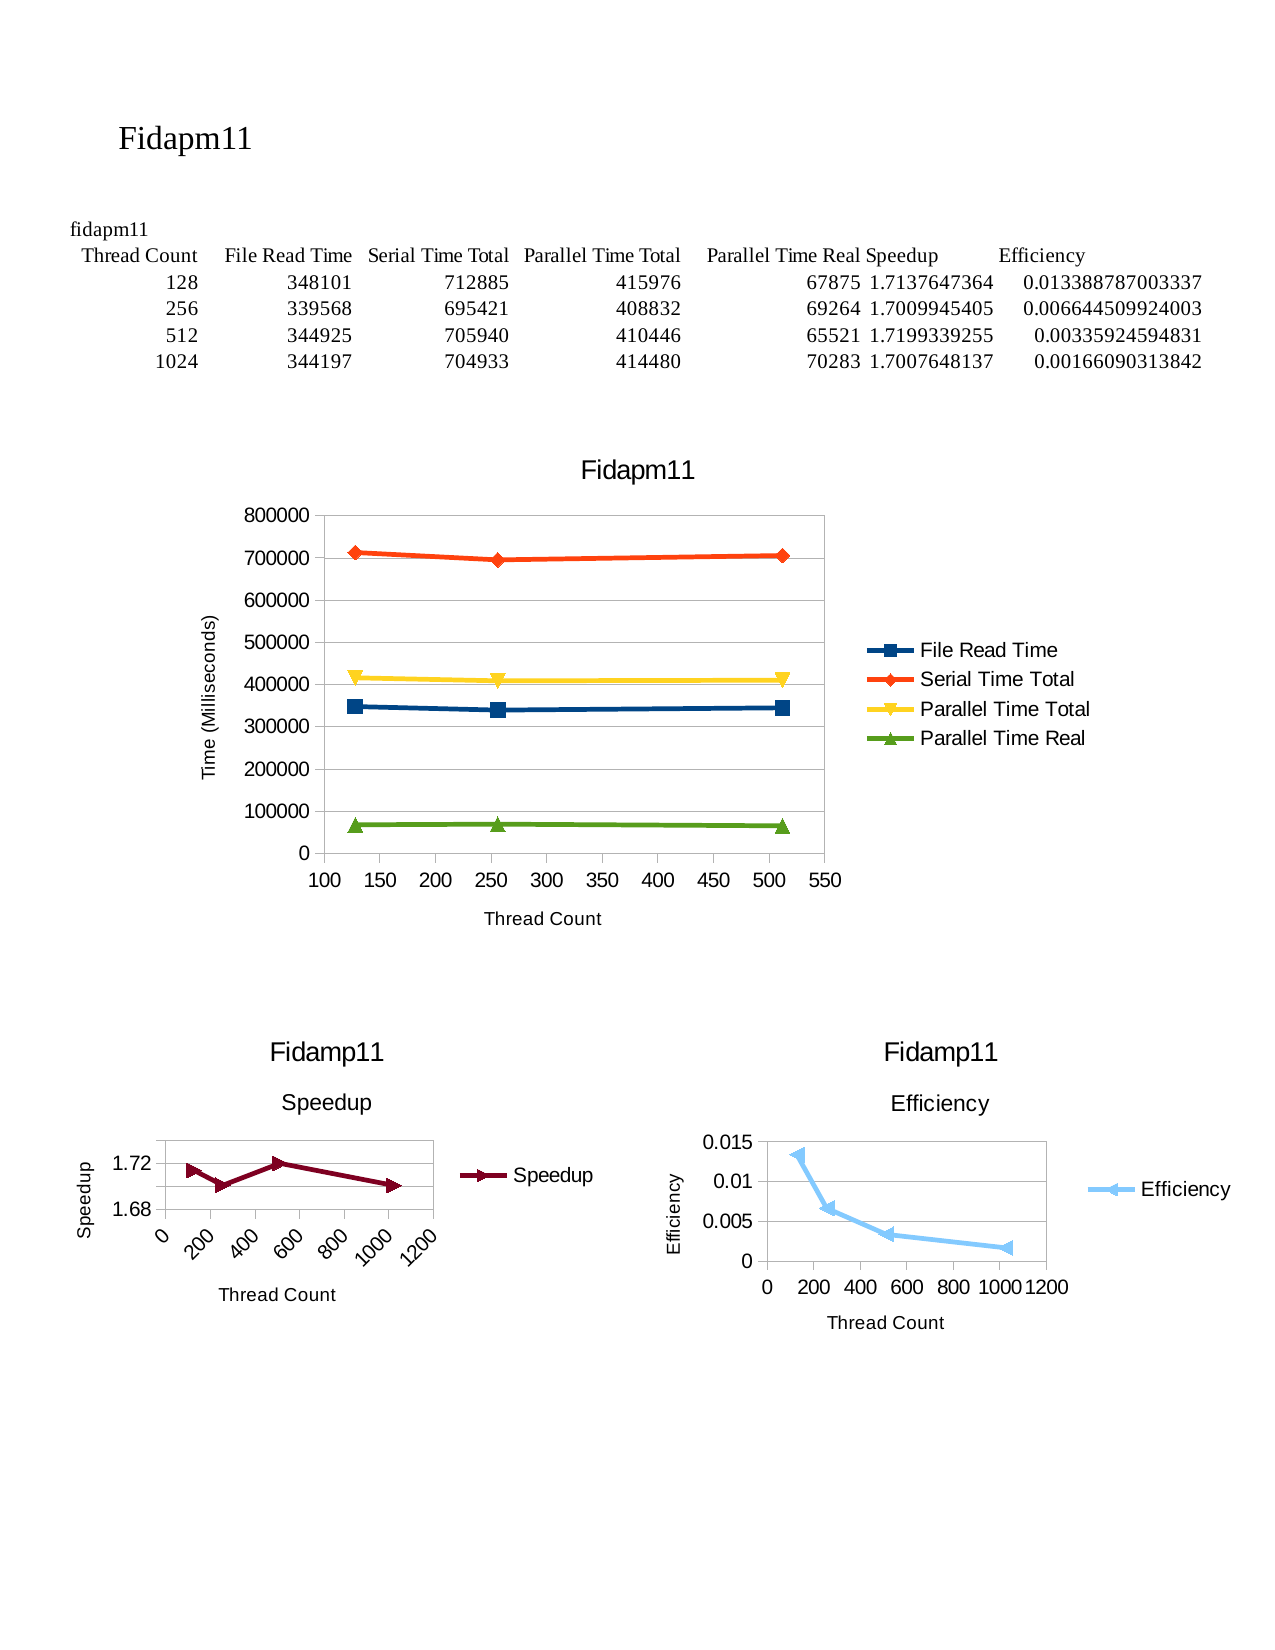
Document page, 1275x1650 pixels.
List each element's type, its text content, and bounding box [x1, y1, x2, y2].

subtitle Fidapm11 [118, 118, 1157, 157]
